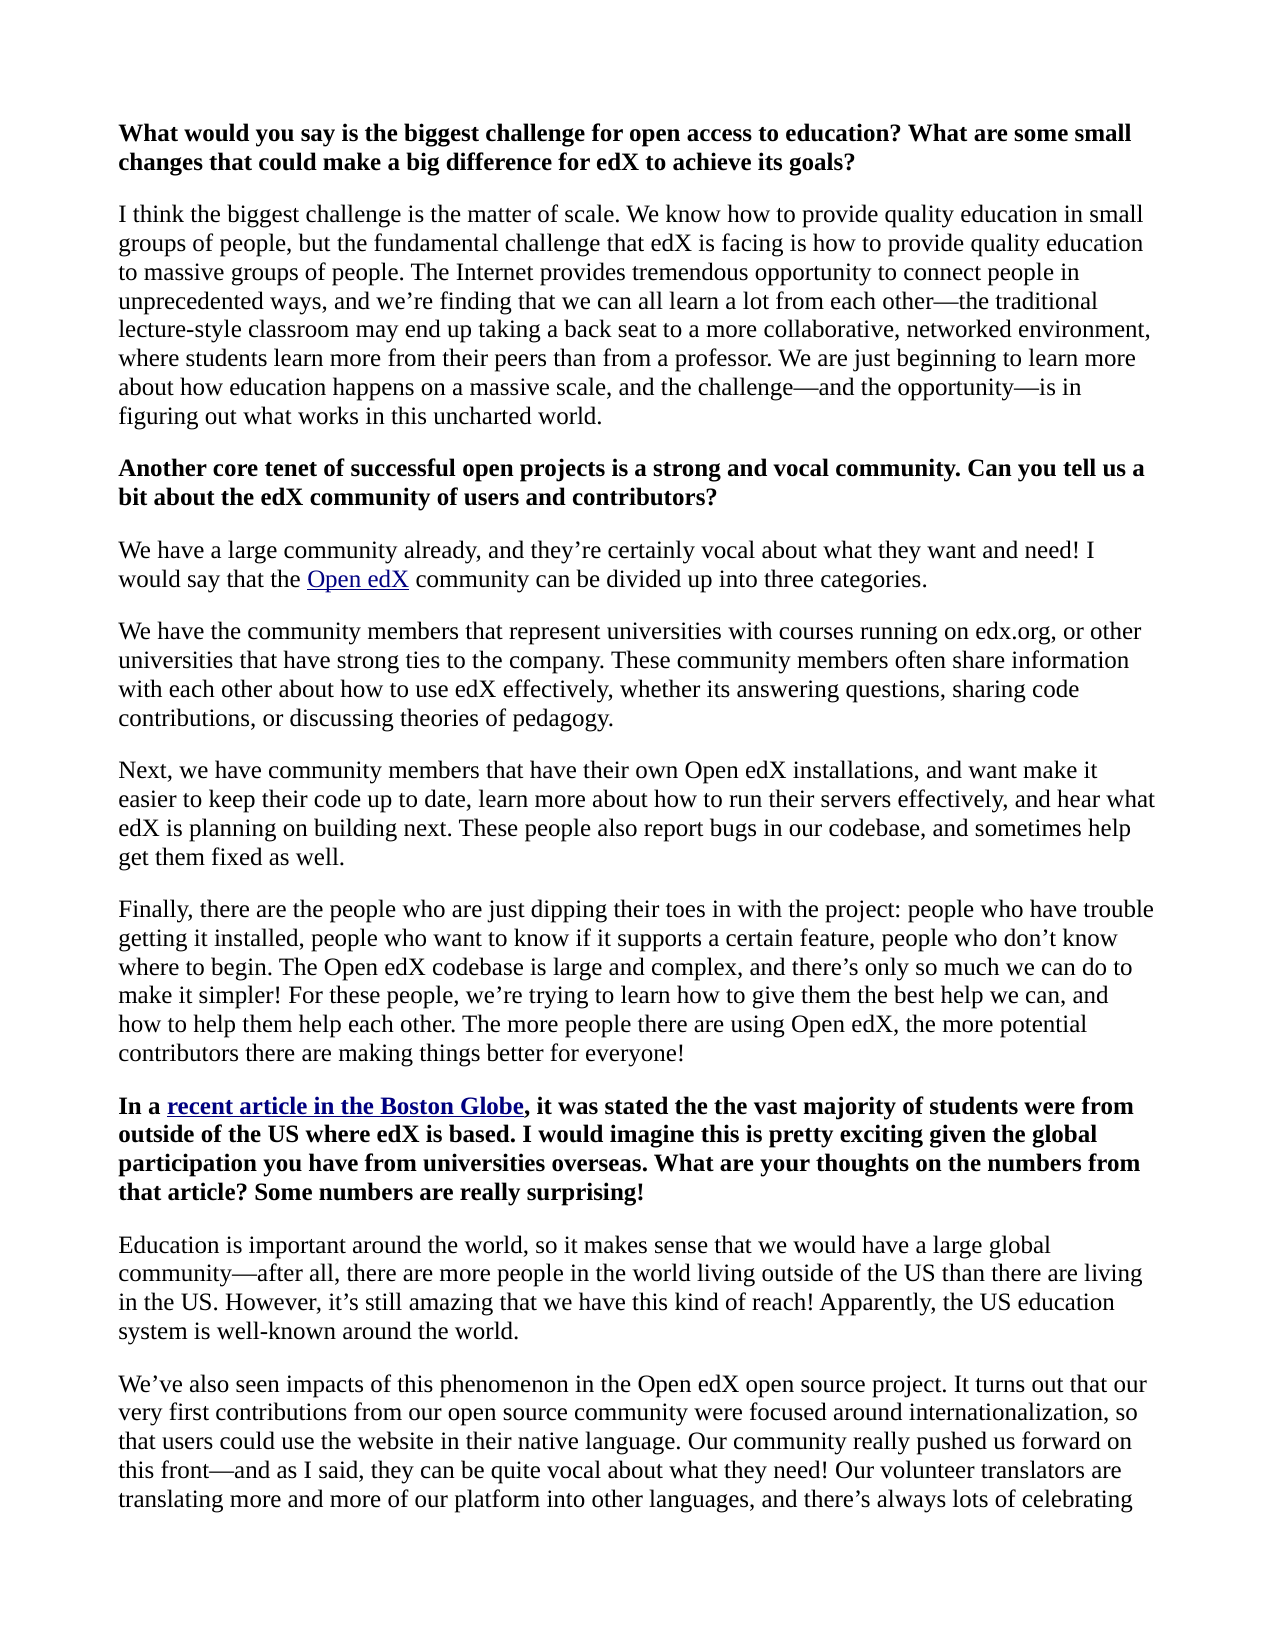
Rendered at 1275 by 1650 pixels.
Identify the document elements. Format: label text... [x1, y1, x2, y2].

text Education is important around the world, so it makes sense that we would have a large global community—after all, there are more people in the world living outside of the US than there are living in the US. However, it’s still amazing that we have this kind of reach! Apparently, the US education system is well-known around the world. [118, 1230, 1157, 1345]
text I think the biggest challenge is the matter of scale. We know how to provide quality education in small groups of people, but the fundamental challenge that edX is facing is how to provide quality education to massive groups of people. The Internet provides tremendous opportunity to connect people in unprecedented ways, and we’re finding that we can all learn a lot from each other—the traditional lecture-style classroom may end up taking a back seat to a more collaborative, networked environment, where students learn more from their peers than from a professor. We are just beginning to learn more about how education happens on a massive scale, and the challenge—and the opportunity—is in figuring out what works in this uncharted world. [118, 199, 1157, 429]
text Finally, there are the people who are just dipping their toes in with the project: people who have trouble getting it installed, people who want to know if it supports a certain feature, people who don’t know where to begin. The Open edX codebase is large and complex, and there’s only so much we can do to make it simpler! For these people, we’re trying to learn how to give them the best help we can, and how to help them help each other. The more people there are using Open edX, the more potential contributors there are making things better for everyone! [118, 894, 1157, 1067]
text In a recent article in the Boston Globe, it was stated the the vast majority of students were from outside of the US where edX is based. I would imagine this is pretty exciting given the global participation you have from universities overseas. What are your thoughts on the numbers from that article? Some numbers are really surprising! [118, 1091, 1157, 1206]
text We have the community members that represent universities with courses running on edx.org, or other universities that have strong ties to the company. These community members often share information with each other about how to use edX effectively, whether its answering questions, sharing code contributions, or discussing theories of pedagogy. [118, 616, 1157, 731]
text We have a large community already, and they’re certainly vocal about what they want and need! I would say that the Open edX community can be divided up into three categories. [118, 535, 1157, 592]
text Next, we have community members that have their own Open edX installations, and want make it easier to keep their code up to date, learn more about how to run their servers effectively, and hear what edX is planning on building next. These people also report bugs in our codebase, and sometimes help get them fixed as well. [118, 755, 1157, 870]
text Another core tenet of successful open projects is a strong and vocal community. Can you tell us a bit about the edX community of users and contributors? [118, 453, 1157, 511]
text What would you say is the biggest challenge for open access to education? What are some small changes that could make a big difference for edX to achieve its goals? [118, 118, 1157, 176]
text We’ve also seen impacts of this phenomenon in the Open edX open source project. It turns out that our very first contributions from our open source community were focused around internationalization, so that users could use the website in their native language. Our community really pushed us forward on this front—and as I said, they can be quite vocal about what they need! Our volunteer translators are translating more and more of our platform into other languages, and there’s always lots of celebrating [118, 1369, 1157, 1512]
